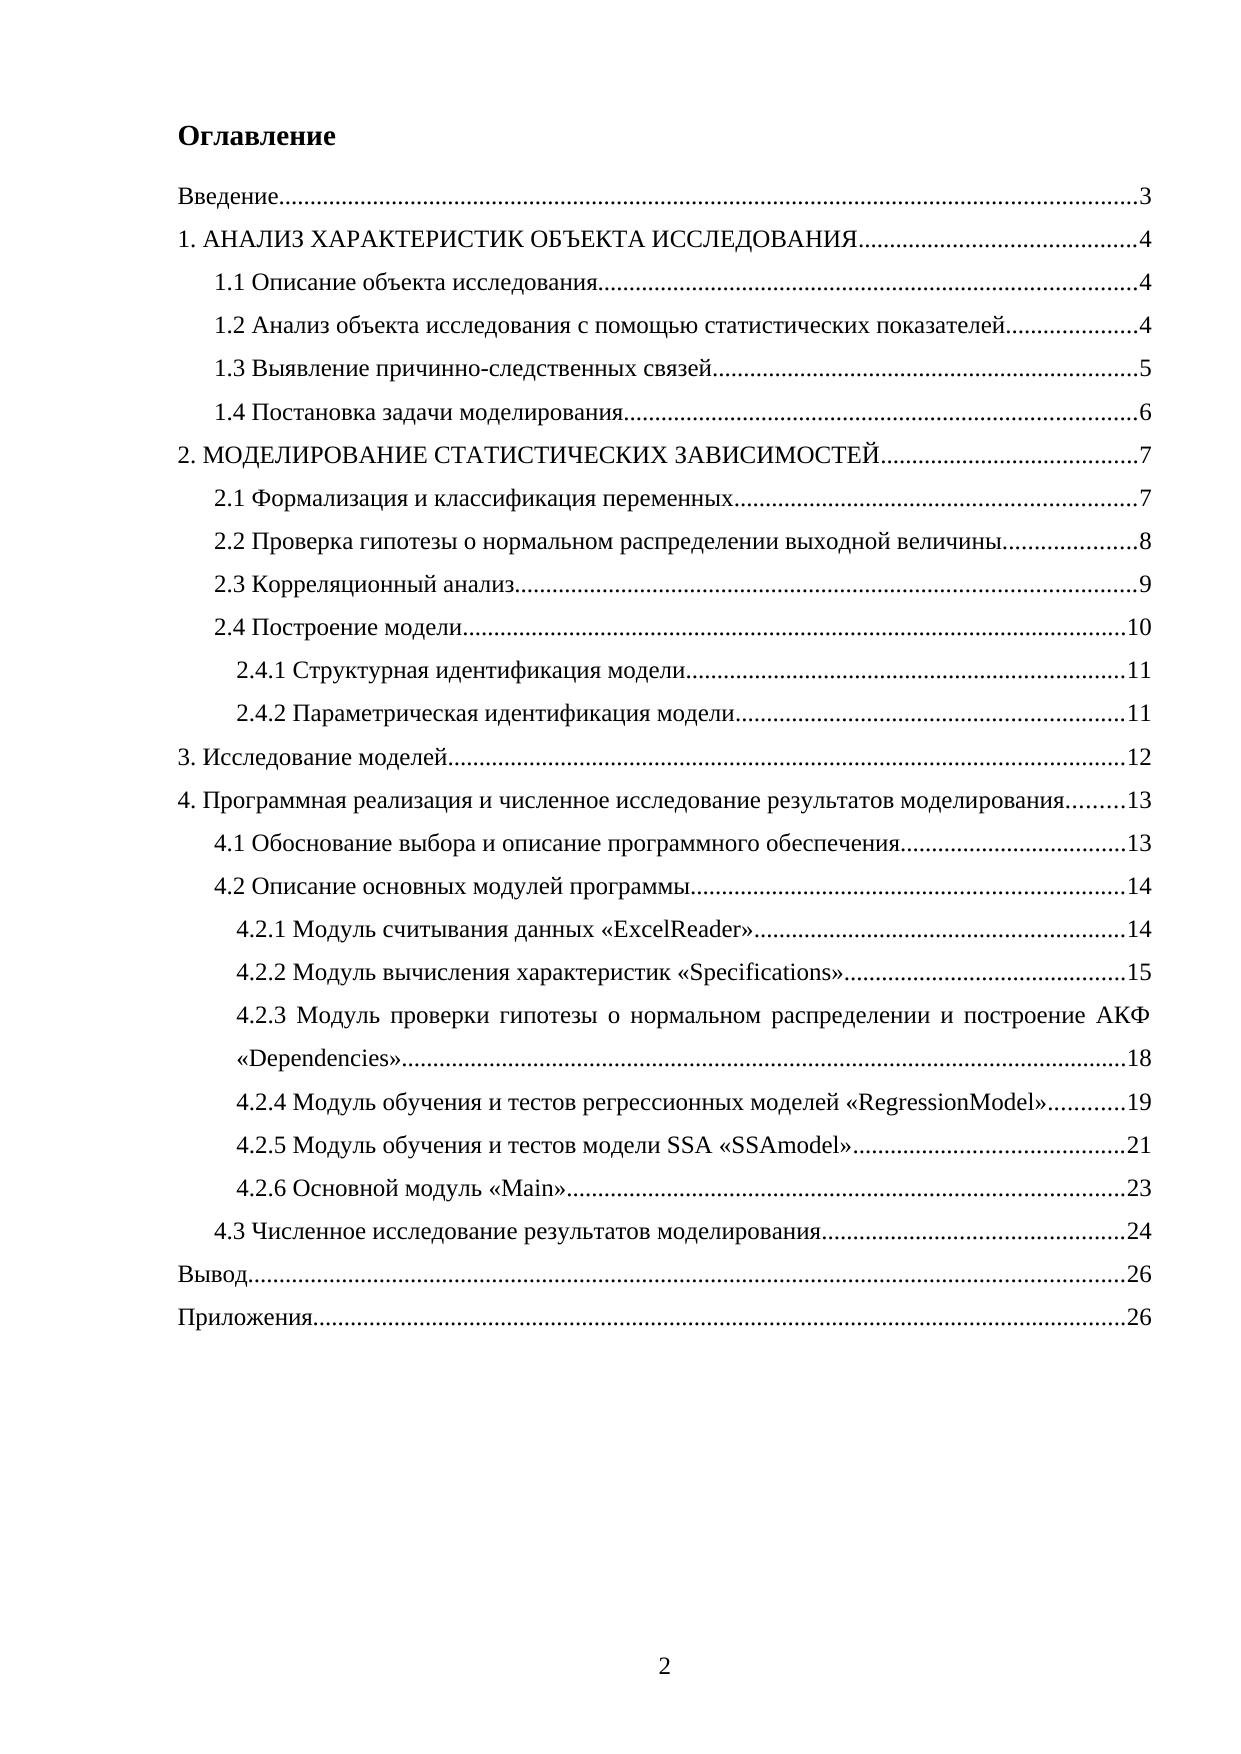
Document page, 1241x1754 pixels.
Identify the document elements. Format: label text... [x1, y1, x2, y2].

text 1. АНАЛИЗ ХАРАКТЕРИСТИК ОБЪЕКТА ИССЛЕДОВАНИЯ 4 [177, 224, 1152, 253]
text 1.2 Анализ объекта исследования с помощью статистических показателей 4 [214, 310, 1152, 339]
text 2.4 Построение модели 10 [214, 612, 1152, 641]
text 2.4.2 Параметрическая идентификация модели 11 [236, 698, 1152, 727]
text 1.4 Постановка задачи моделирования 6 [214, 397, 1152, 425]
text 4.1 Обоснование выбора и описание программного обеспечения 13 [214, 828, 1152, 857]
text 3. Исследование моделей 12 [177, 742, 1152, 770]
text 4.2.1 Модуль считывания данных «ExcelReader» 14 [236, 914, 1152, 943]
text 4.2.5 Модуль обучения и тестов модели SSA «SSAmodel» 21 [236, 1130, 1152, 1158]
text 4. Программная реализация и численное исследование результатов моделирования 13 [177, 785, 1152, 813]
text 4.3 Численное исследование результатов моделирования 24 [214, 1216, 1152, 1245]
text 1.1 Описание объекта исследования 4 [214, 267, 1152, 296]
text 2.4.1 Структурная идентификация модели 11 [236, 655, 1152, 684]
text 2.1 Формализация и классификация переменных 7 [214, 483, 1152, 512]
text 4.2.6 Основной модуль «Main» 23 [236, 1173, 1152, 1202]
text 2.3 Корреляционный анализ 9 [214, 569, 1152, 598]
text 1.3 Выявление причинно-следственных связей 5 [214, 353, 1152, 382]
text 2.2 Проверка гипотезы о нормальном распределении выходной величины 8 [214, 526, 1152, 555]
text 4.2.2 Модуль вычисления характеристик «Specifications» 15 [236, 957, 1152, 986]
text Введение 3 [177, 181, 1152, 210]
text 2. МОДЕЛИРОВАНИЕ СТАТИСТИЧЕСКИХ ЗАВИСИМОСТЕЙ 7 [177, 440, 1152, 468]
text 4.2 Описание основных модулей программы 14 [214, 871, 1152, 900]
text Вывод 26 [177, 1259, 1152, 1288]
subtitle Оглавление [177, 118, 1152, 152]
text Приложения 26 [177, 1302, 1152, 1331]
text 4.2.3 Модуль проверки гипотезы о нормальном распределении и построение АКФ «Dependencies» 18 [236, 1000, 1152, 1072]
text 4.2.4 Модуль обучения и тестов регрессионных моделей «RegressionModel» 19 [236, 1087, 1152, 1115]
